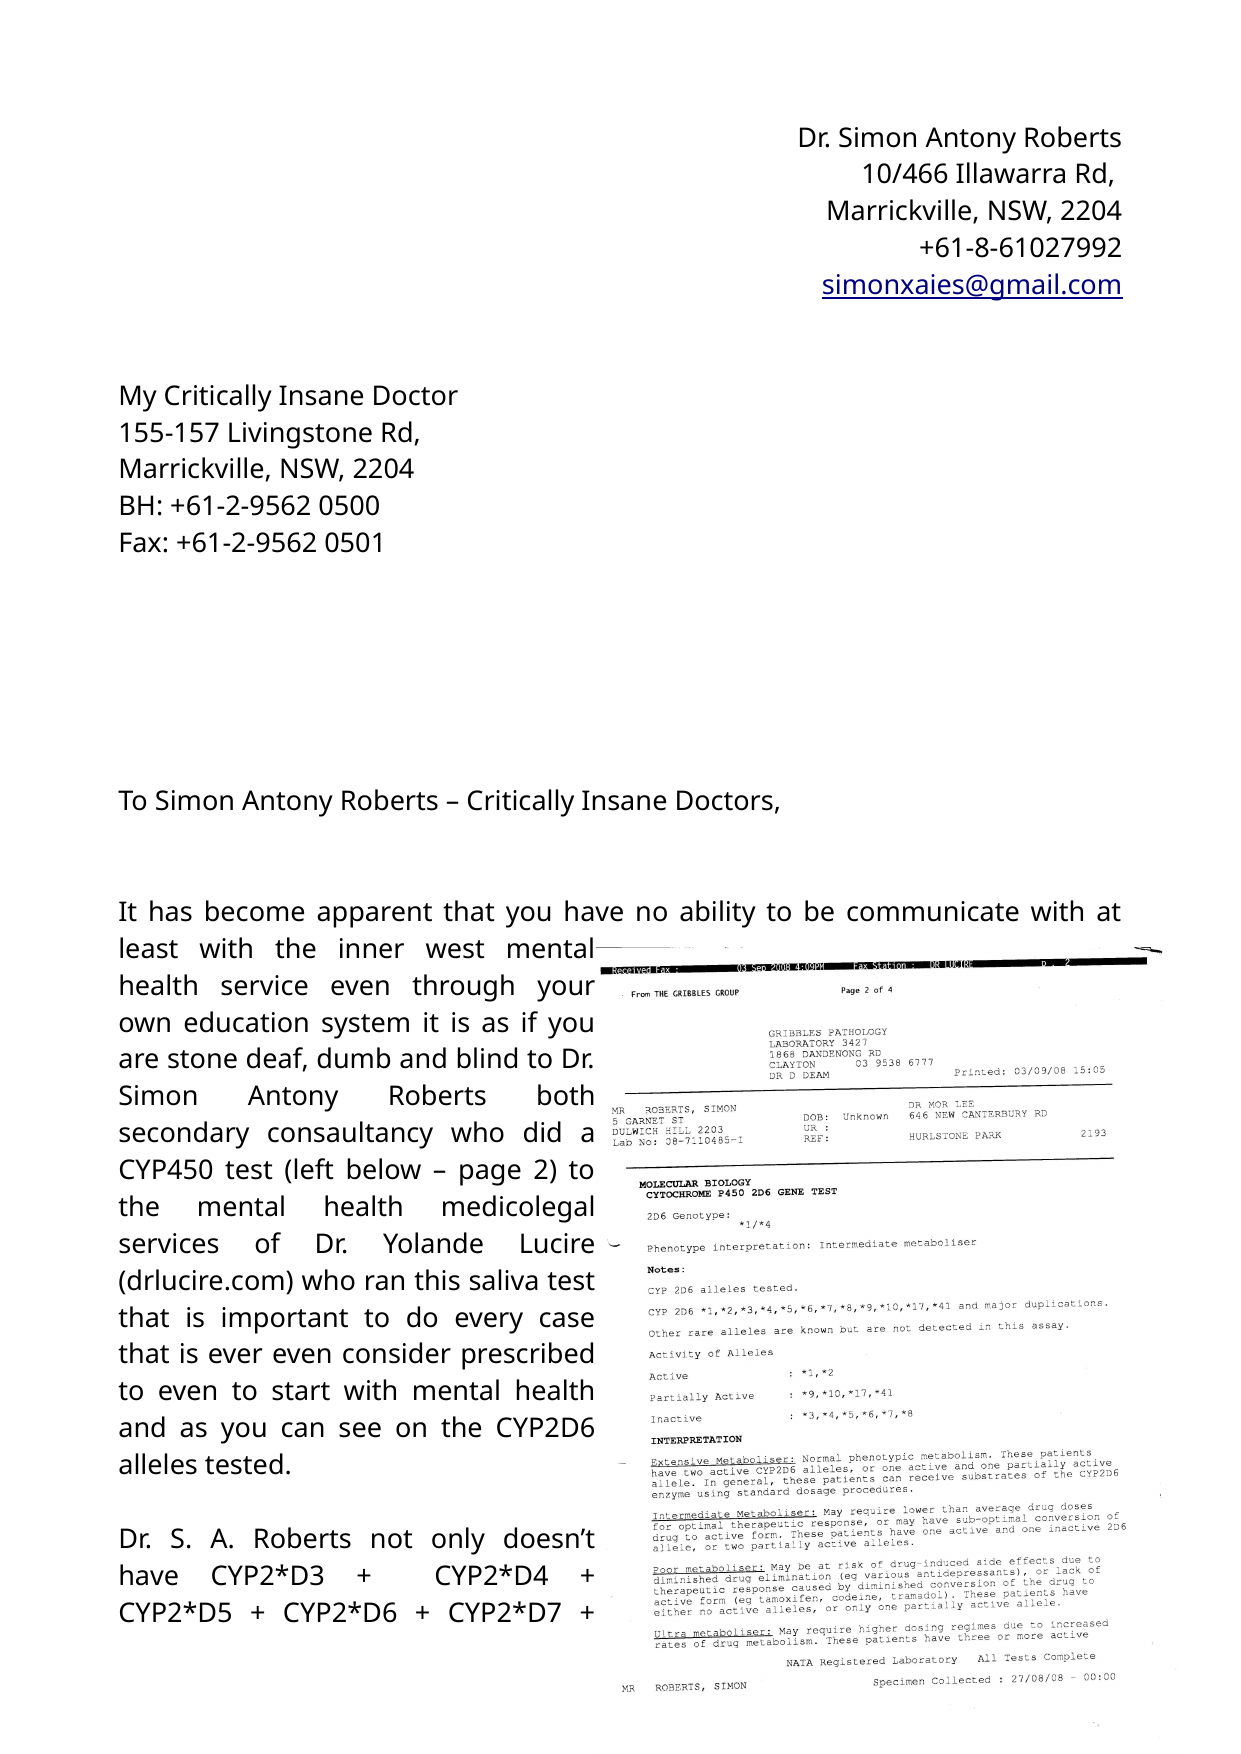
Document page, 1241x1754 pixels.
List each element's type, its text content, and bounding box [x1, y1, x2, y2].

text 155-157 Livingstone Rd, [118, 413, 1122, 450]
text To Simon Antony Roberts – Critically Insane Doctors, [118, 782, 1122, 819]
text simonxaies@gmail.com [118, 266, 1122, 302]
text Marrickville, NSW, 2204 [118, 450, 1122, 487]
text My Critically Insane Doctor [118, 376, 1122, 413]
text BH: +61-2-9562 0500 [118, 487, 1122, 524]
text Dr. S. A. Roberts not only doesn’t have CYP2*D3 + CYP2*D4 + CYP2*D5 + CYP2*D6 + CYP2*D7 + [118, 1519, 595, 1630]
picture [595, 947, 1183, 1754]
text It has become apparent that you have no ability to be communicate with at least with the inner west mental health service even through your own education system it is as if you are stone deaf, dumb and blind to Dr. Simon Antony Roberts both secondary consaultancy who did a CYP450 test (left below – page 2) to the mental health medicolegal services of Dr. Yolande Lucire (drlucire.com) who ran this saliva test that is important to do every case that is ever even consider prescribed to even to start with mental health and as you can see on the CYP2D6 alleles tested. [118, 892, 1122, 1482]
text Dr. Simon Antony Roberts [118, 118, 1122, 155]
text Fax: +61-2-9562 0501 [118, 524, 1122, 561]
text +61-8-61027992 [118, 229, 1122, 266]
text 10/466 Illawarra Rd, Marrickville, NSW, 2204 [118, 155, 1122, 229]
